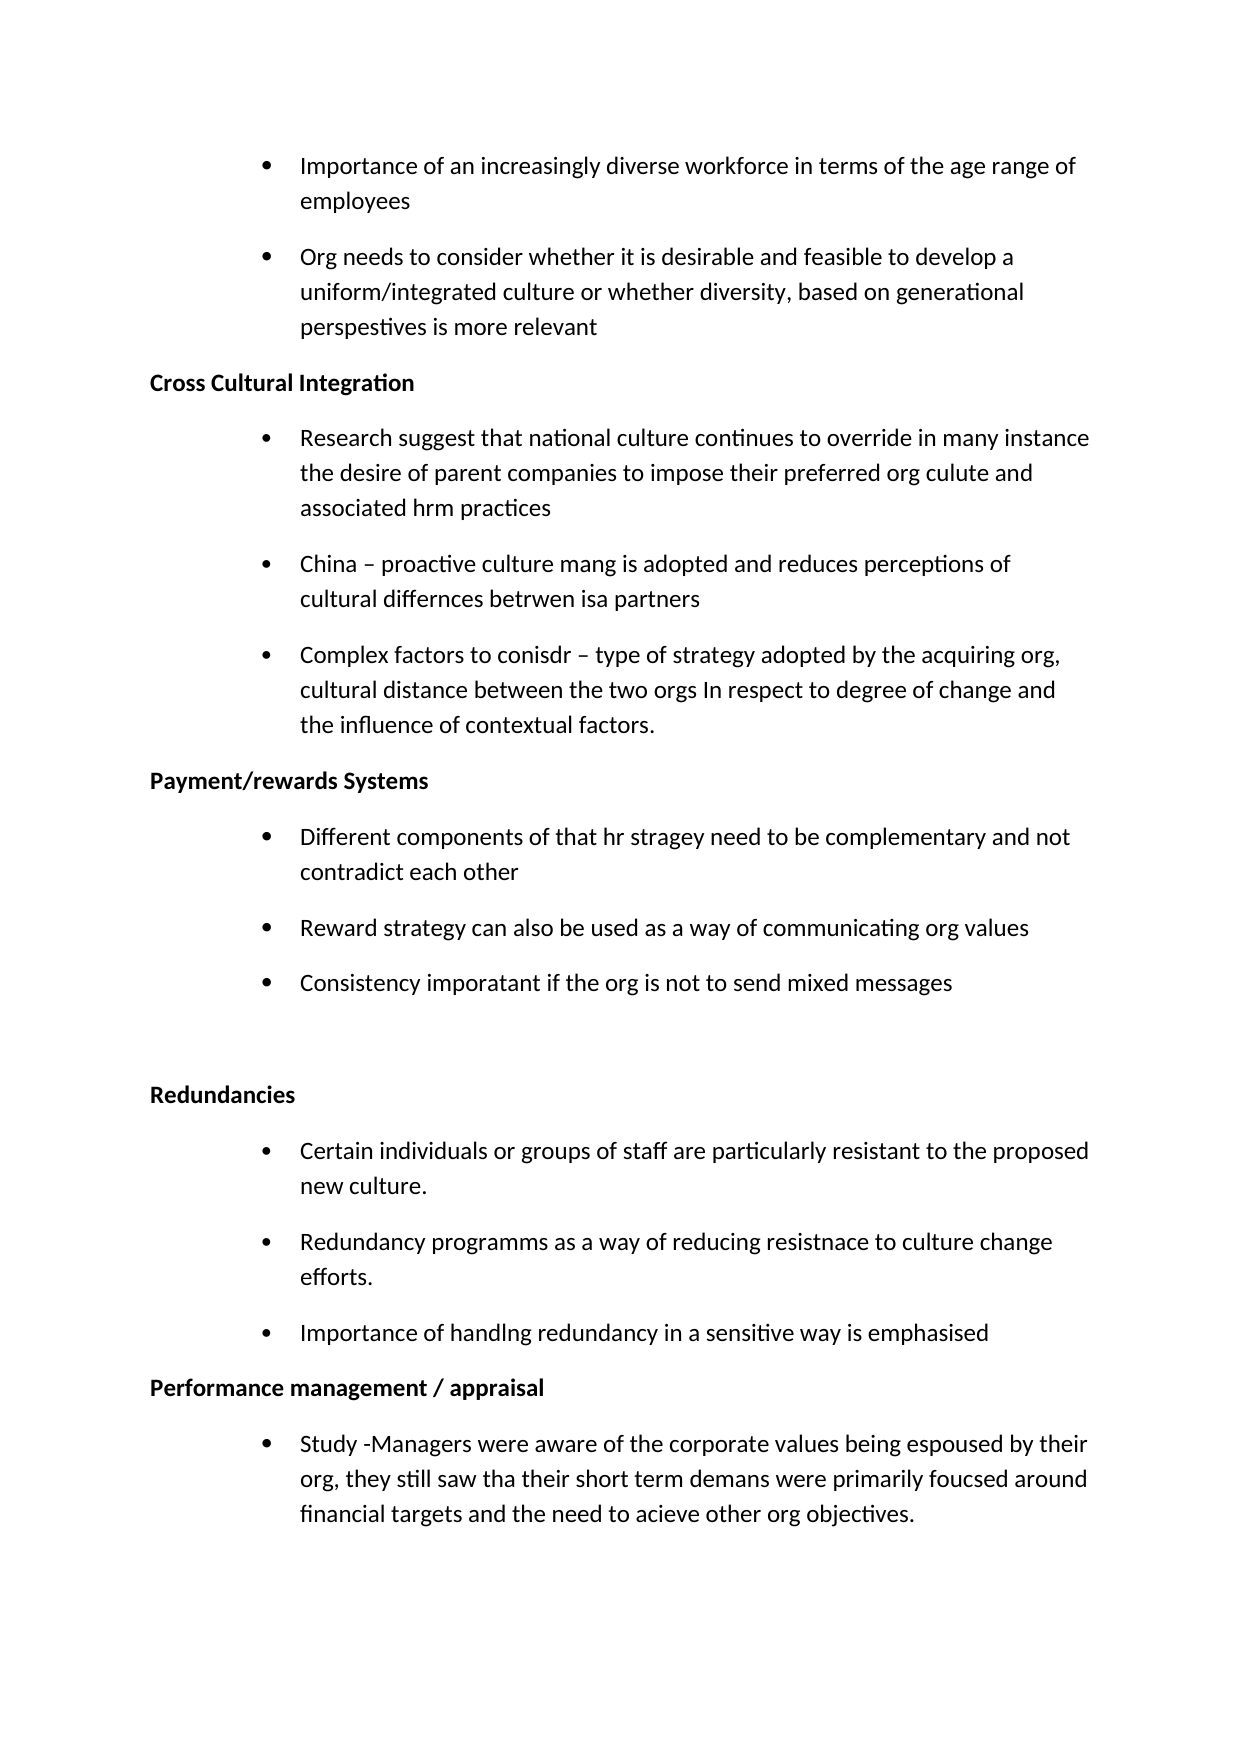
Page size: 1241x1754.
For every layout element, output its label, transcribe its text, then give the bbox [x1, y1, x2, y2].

list Certain individuals or groups of staff are particularly resistant to the proposed new culture. [262, 1135, 1090, 1201]
list Research suggest that national culture continues to override in many instance the desire of parent companies to impose their preferred org culute and associated hrm practices [262, 422, 1090, 523]
list Reward strategy can also be used as a way of communicating org values [262, 912, 1090, 942]
text Redundancies [150, 1079, 1090, 1110]
text Payment/rewards Systems [150, 765, 1090, 796]
list Consistency imporatant if the org is not to send mixed messages [262, 967, 1090, 998]
list Different components of that hr stragey need to be complementary and not contradict each other [262, 821, 1090, 886]
list Study -Managers were aware of the corporate values being espoused by their org, they still saw tha their short term demans were primarily foucsed around financial targets and the need to acieve other org objectives. [262, 1428, 1090, 1529]
text Cross Cultural Integration [150, 367, 1090, 397]
text Performance management / appraisal [150, 1372, 1090, 1403]
list Importance of an increasingly diverse workforce in terms of the age range of employees [262, 150, 1090, 216]
list Complex factors to conisdr – type of strategy adopted by the acquiring org, cultural distance between the two orgs In respect to degree of change and the influence of contextual factors. [262, 639, 1090, 740]
list Importance of handlng redundancy in a sensitive way is emphasised [262, 1317, 1090, 1347]
list Redundancy programms as a way of reducing resistnace to culture change efforts. [262, 1226, 1090, 1291]
list China – proactive culture mang is adopted and reduces perceptions of cultural differnces betrwen isa partners [262, 548, 1090, 614]
list Org needs to consider whether it is desirable and feasible to develop a uniform/integrated culture or whether diversity, based on generational perspestives is more relevant [262, 241, 1090, 341]
